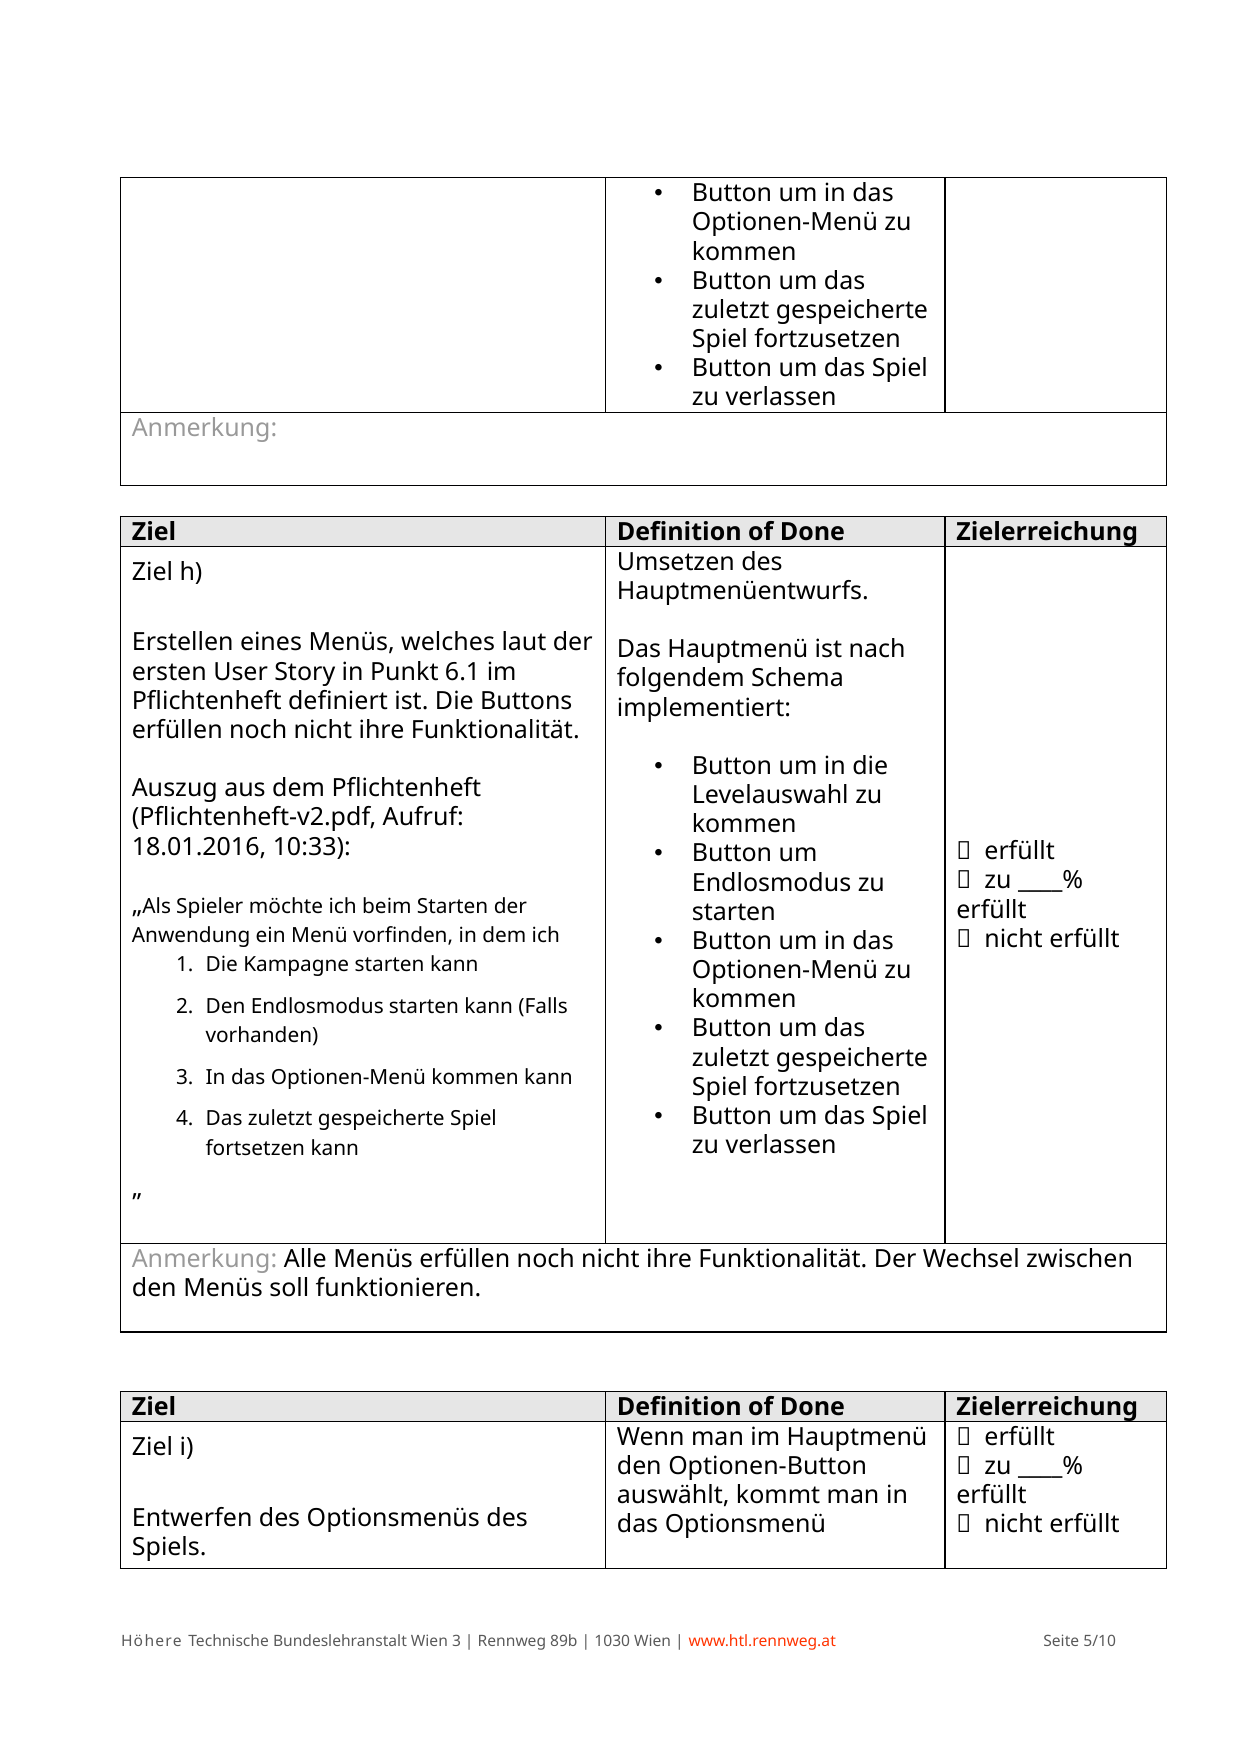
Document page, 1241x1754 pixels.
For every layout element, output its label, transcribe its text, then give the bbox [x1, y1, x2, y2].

table_header Zielerreichung [946, 517, 1166, 546]
table_cell Ziel i) Entwerfen des Optionsmenüs des Spiels. [121, 1422, 605, 1568]
table_cell Ziel h) Erstellen eines Menüs, welches laut der ersten User Story in Punkt 6.1 im Pflichtenheft definiert ist. Die Buttons erfüllen noch nicht ihre Funktionalität. Auszug aus dem Pflichtenheft (Pflichtenheft-v2.pdf, Aufruf: 18.01.2016, 10:33): „Als Spieler möchte ich beim Starten der Anwendung ein Menü vorfinden, in dem ich Die Kampagne starten kann Den Endlosmodus starten kann (Falls vorhanden) In das Optionen-Menü kommen kann Das zuletzt gespeicherte Spiel fortsetzen kann „ [121, 547, 605, 1243]
table_cell Wenn man im Hauptmenü den Optionen-Button auswählt, kommt man in das Optionsmenü [606, 1422, 944, 1568]
table_cell  erfüllt  zu ____% erfüllt  nicht erfüllt [946, 547, 1166, 1243]
table_cell [946, 178, 1166, 412]
table_cell [121, 178, 605, 412]
table_header Definition of Done [606, 517, 944, 546]
table_cell Umsetzen des Hauptmenüentwurfs. Das Hauptmenü ist nach folgendem Schema implementiert: Button um in die Levelauswahl zu kommen Button um Endlosmodus zu starten Button um in das Optionen-Menü zu kommen Button um das zuletzt gespeicherte Spiel fortzusetzen Button um das Spiel zu verlassen [606, 547, 944, 1243]
table_header Ziel [121, 517, 605, 546]
table_cell Anmerkung: [121, 413, 1166, 485]
table_cell  erfüllt  zu ____% erfüllt  nicht erfüllt [946, 1422, 1166, 1568]
table_header Definition of Done [606, 1392, 944, 1421]
table_cell Beim Start des Spiels sieht man als erstes das Hauptmenü. Das Hauptmenü sieht nach folgendem Schema aus: Button um Kampagne zu starten Button um Endlosmodus zu starten Button um in das Optionen-Menü zu kommen Button um das zuletzt gespeicherte Spiel fortzusetzen Button um das Spiel zu verlassen [606, 178, 944, 412]
table_header Ziel [121, 1392, 605, 1421]
table_header Zielerreichung [946, 1392, 1166, 1421]
table_cell Anmerkung: Alle Menüs erfüllen noch nicht ihre Funktionalität. Der Wechsel zwischen den Menüs soll funktionieren. [121, 1244, 1166, 1331]
